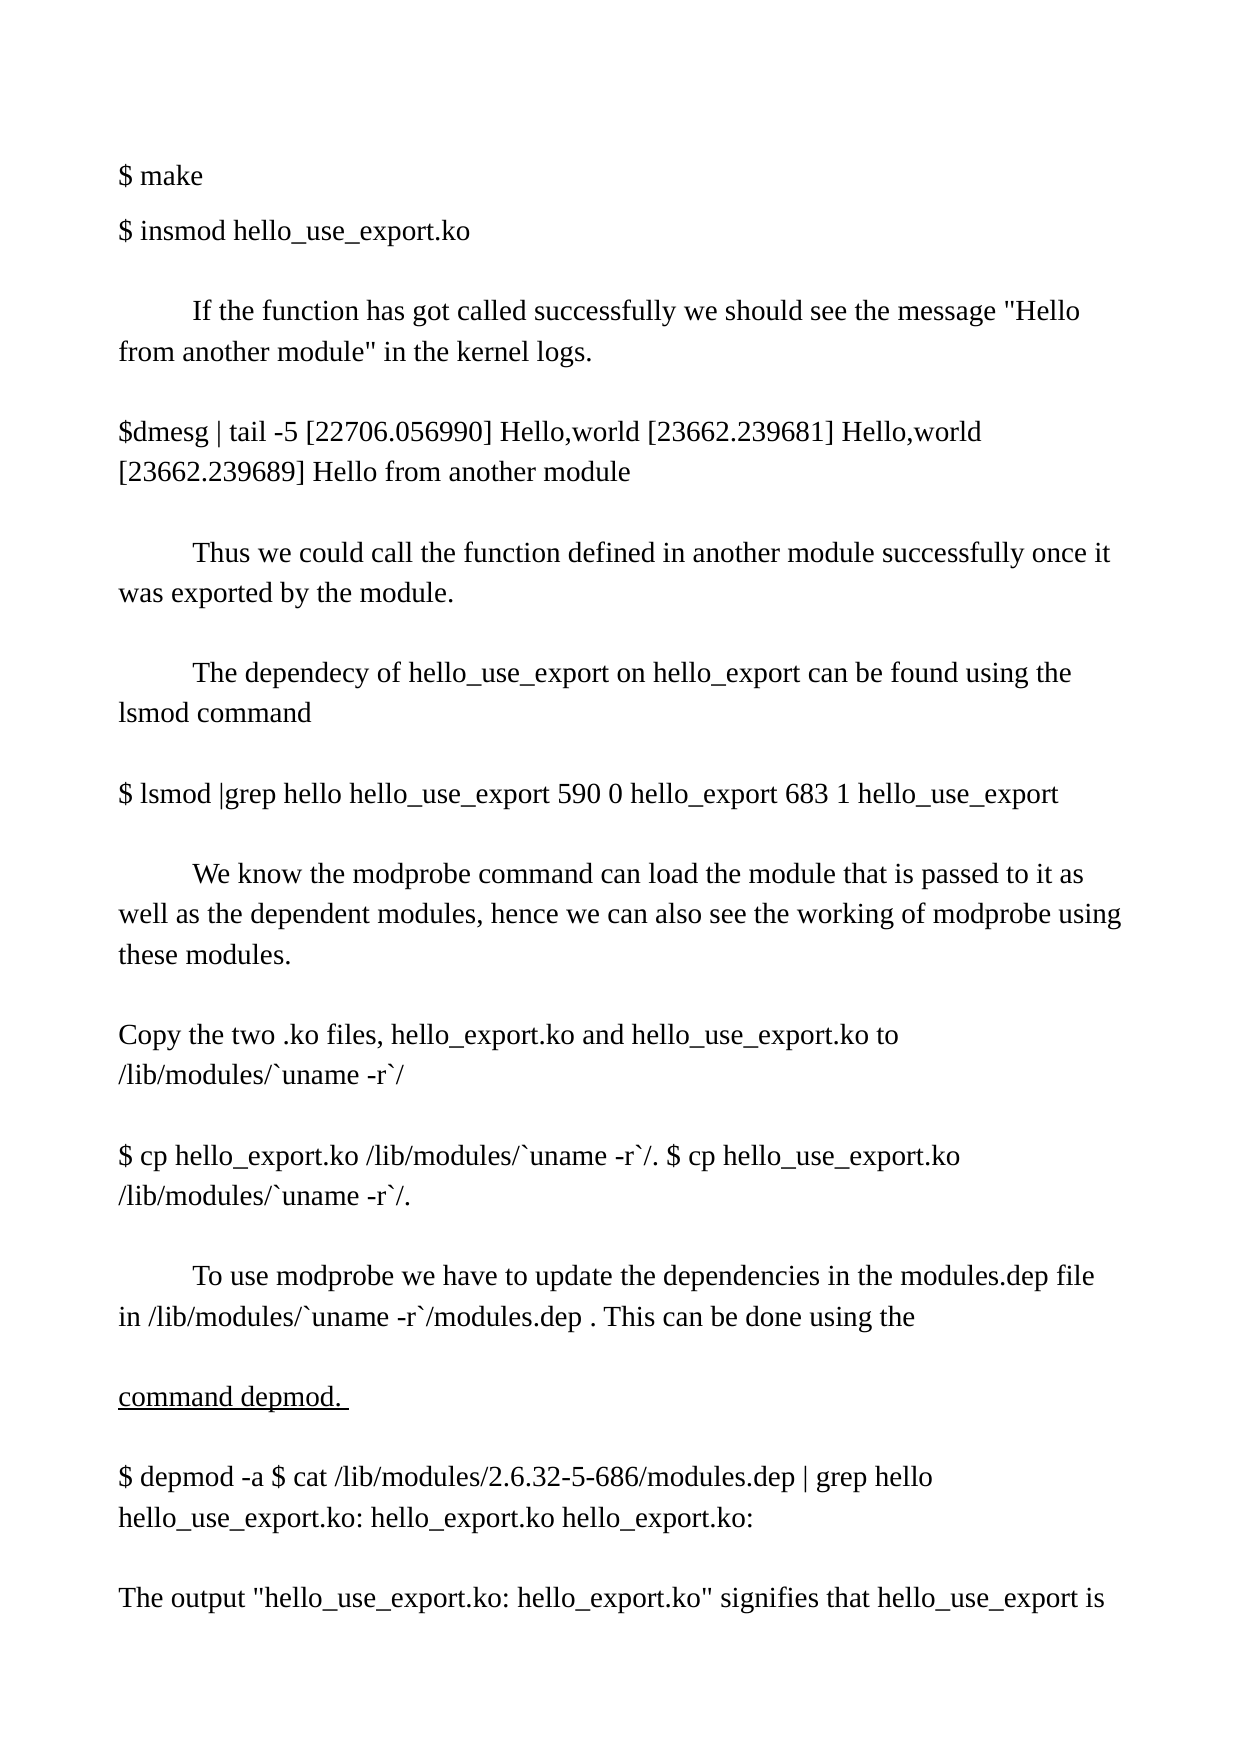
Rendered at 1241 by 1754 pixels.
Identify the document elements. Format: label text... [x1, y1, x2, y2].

text $ insmod hello_use_export.ko If the function has got called successfully we should see the message "Hello from another module" in the kernel logs. $dmesg | tail -5 [22706.056990] Hello,world [23662.239681] Hello,world [23662.239689] Hello from another module Thus we could call the function defined in another module successfully once it was exported by the module. The dependecy of hello_use_export on hello_export can be found using the lsmod command $ lsmod |grep hello hello_use_export 590 0 hello_export 683 1 hello_use_export We know the modprobe command can load the module that is passed to it as well as the dependent modules, hence we can also see the working of modprobe using these modules. Copy the two .ko files, hello_export.ko and hello_use_export.ko to /lib/modules/`uname -r`/ $ cp hello_export.ko /lib/modules/`uname -r`/. $ cp hello_use_export.ko /lib/modules/`uname -r`/. To use modprobe we have to update the dependencies in the modules.dep file in /lib/modules/`uname -r`/modules.dep . This can be done using the command depmod. $ depmod -a $ cat /lib/modules/2.6.32-5-686/modules.dep | grep hello hello_use_export.ko: hello_export.ko hello_export.ko: The output "hello_use_export.ko: hello_export.ko" signifies that hello_use_export is [118, 213, 1122, 1614]
text $ make [118, 118, 1122, 192]
